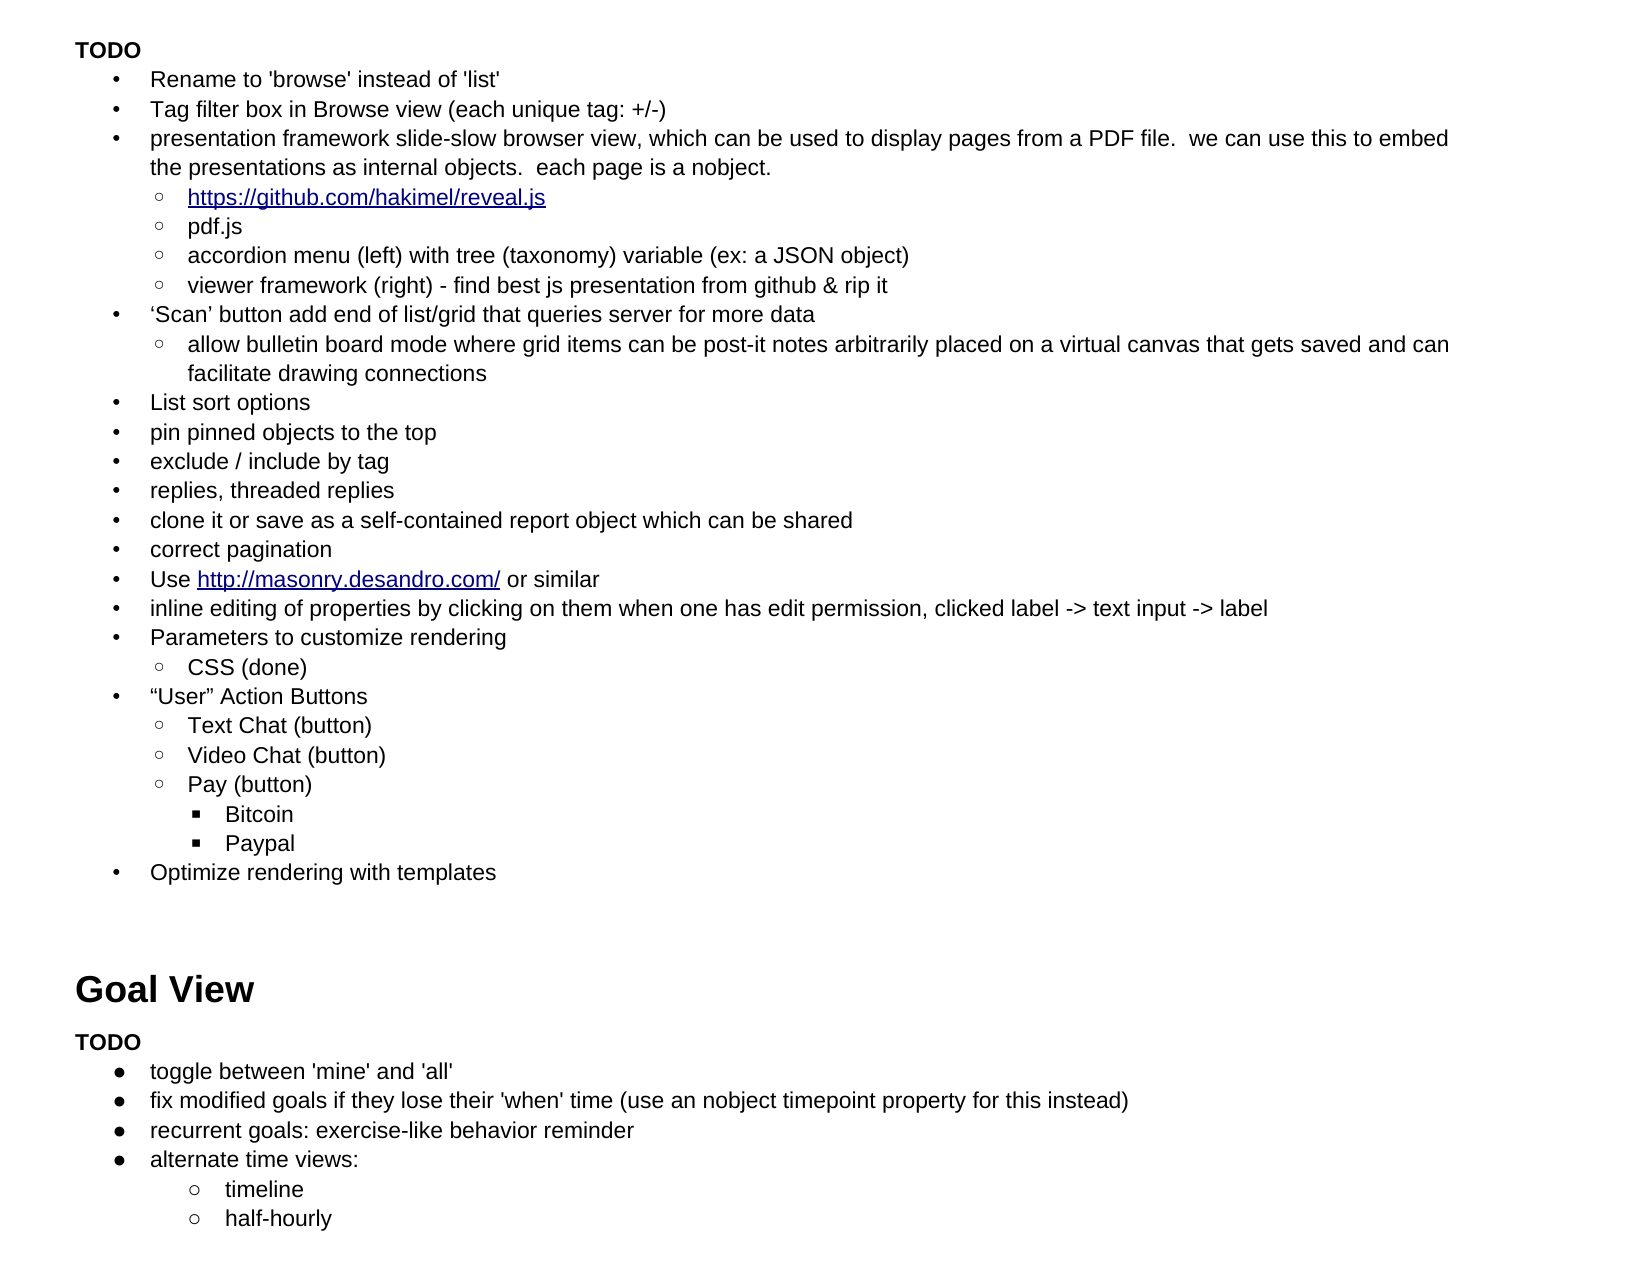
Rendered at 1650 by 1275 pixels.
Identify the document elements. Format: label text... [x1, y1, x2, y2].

list alternate time views: [112, 1147, 1462, 1172]
list Pay (button) [150, 772, 1462, 797]
list allow bulletin board mode where grid items can be post-it notes arbitrarily placed on a virtual canvas that gets saved and can facilitate drawing connections [150, 331, 1462, 386]
list fix modified goals if they lose their 'when' time (use an nobject timepoint property for this instead) [112, 1088, 1462, 1114]
list Video Chat (button) [150, 742, 1462, 768]
list Text Chat (button) [150, 713, 1462, 739]
list accordion menu (left) with tree (taxonomy) variable (ex: a JSON object) [150, 243, 1462, 269]
list CSS (done) [150, 654, 1462, 680]
list Rename to 'browse' instead of 'list' [112, 67, 1462, 92]
list half-hourly [187, 1206, 1462, 1231]
list toggle between 'mine' and 'all' [112, 1059, 1462, 1084]
list replies, threaded replies [112, 478, 1462, 504]
list timeline [187, 1176, 1462, 1202]
list recurrent goals: exercise-like behavior reminder [112, 1117, 1462, 1143]
list pdf.js [150, 214, 1462, 239]
list List sort options [112, 390, 1462, 416]
list inline editing of properties by clicking on them when one has edit permission, clicked label -> text input -> label [112, 596, 1462, 621]
list “User” Action Buttons [112, 684, 1462, 709]
list Parameters to customize rendering [112, 625, 1462, 651]
list https://github.com/hakimel/reveal.js [150, 184, 1462, 210]
list exclude / include by tag [112, 449, 1462, 474]
list clone it or save as a self-contained report object which can be shared [112, 507, 1462, 533]
list Paypal [187, 831, 1462, 856]
list Tag filter box in Browse view (each unique tag: +/-) [112, 96, 1462, 122]
list pin pinned objects to the top [112, 419, 1462, 445]
list Use http://masonry.desandro.com/ or similar [112, 566, 1462, 592]
list Optimize rendering with templates [112, 860, 1462, 886]
list viewer framework (right) - find best js presentation from github & rip it [150, 272, 1462, 298]
text TODO [75, 1029, 1462, 1055]
list presentation framework slide-slow browser view, which can be used to display pages from a PDF file. we can use this to embed the presentations as internal objects. each page is a nobject. [112, 126, 1462, 181]
list correct pagination [112, 537, 1462, 562]
subtitle Goal View [75, 969, 1462, 1011]
text TODO [75, 37, 1462, 63]
list ‘Scan’ button add end of list/grid that queries server for more data [112, 302, 1462, 327]
list Bitcoin [187, 801, 1462, 827]
